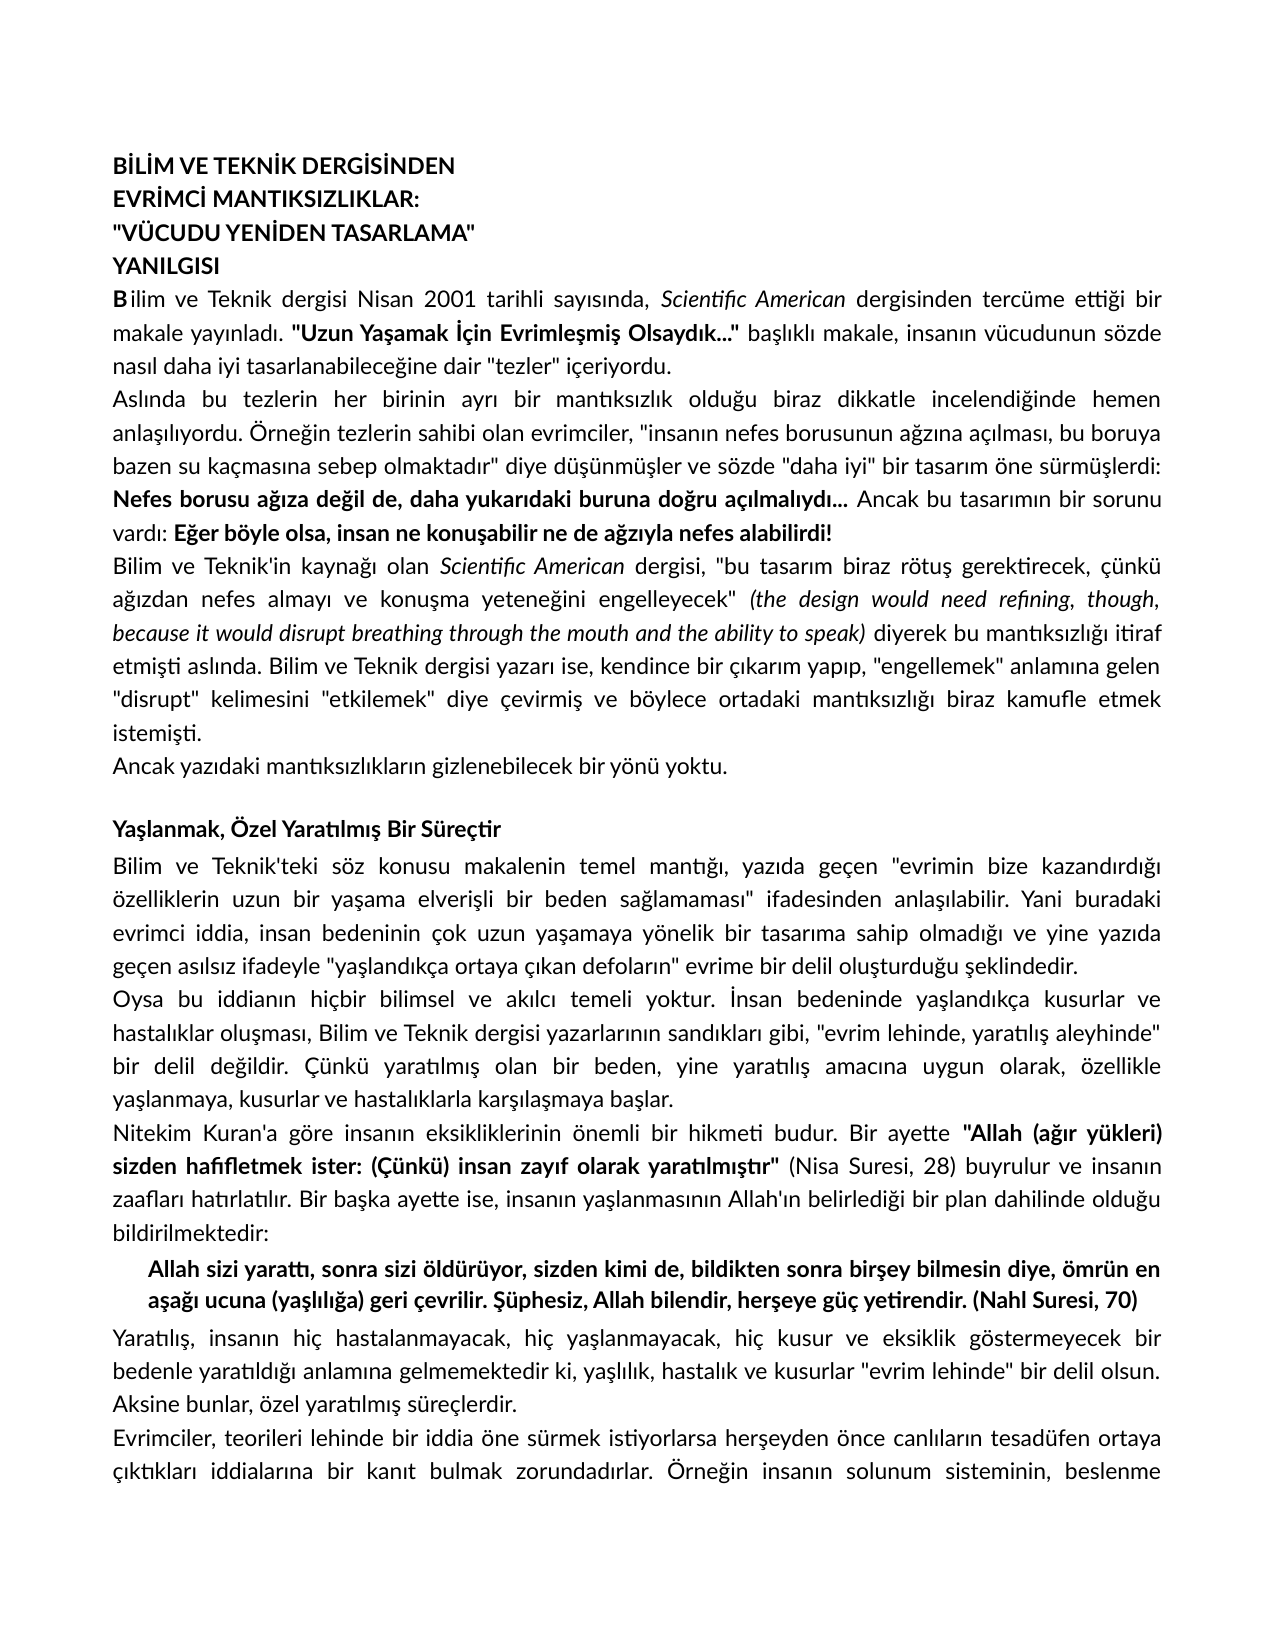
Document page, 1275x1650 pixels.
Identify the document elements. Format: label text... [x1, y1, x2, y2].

text "VÜCUDU YENİDEN TASARLAMA" [112, 214, 1162, 248]
text Bilim ve Teknik dergisi Nisan 2001 tarihli sayısında, Scientific American dergisinden tercüme ettiği bir makale yayınladı. "Uzun Yaşamak İçin Evrimleşmiş Olsaydık..." başlıklı makale, insanın vücudunun sözde nasıl daha iyi tasarlanabileceğine dair "tezler" içeriyordu. [112, 281, 1162, 381]
text Oysa bu iddianın hiçbir bilimsel ve akılcı temeli yoktur. İnsan bedeninde yaşlandıkça kusurlar ve hastalıklar oluşması, Bilim ve Teknik dergisi yazarlarının sandıkları gibi, "evrim lehinde, yaratılış aleyhinde" bir delil değildir. Çünkü yaratılmış olan bir beden, yine yaratılış amacına uygun olarak, özellikle yaşlanmaya, kusurlar ve hastalıklarla karşılaşmaya başlar. [112, 981, 1162, 1114]
text BİLİM VE TEKNİK DERGİSİNDEN [112, 148, 1162, 181]
text Bilim ve Teknik'teki söz konusu makalenin temel mantığı, yazıda geçen "evrimin bize kazandırdığı özelliklerin uzun bir yaşama elverişli bir beden sağlamaması" ifadesinden anlaşılabilir. Yani buradaki evrimci iddia, insan bedeninin çok uzun yaşamaya yönelik bir tasarıma sahip olmadığı ve yine yazıda geçen asılsız ifadeyle "yaşlandıkça ortaya çıkan defoların" evrime bir delil oluşturduğu şeklindedir. [112, 848, 1162, 981]
text Ancak yazıdaki mantıksızlıkların gizlenebilecek bir yönü yoktu. [112, 748, 1162, 781]
text Allah sizi yarattı, sonra sizi öldürüyor, sizden kimi de, bildikten sonra birşey bilmesin diye, ömrün en aşağı ucuna (yaşlılığa) geri çevrilir. Şüphesiz, Allah bilendir, herşeye güç yetirendir. (Nahl Suresi, 70) [148, 1252, 1162, 1315]
text EVRİMCİ MANTIKSIZLIKLAR: [112, 181, 1162, 214]
text YANILGISI [112, 248, 1162, 281]
text Nitekim Kuran'a göre insanın eksikliklerinin önemli bir hikmeti budur. Bir ayette "Allah (ağır yükleri) sizden hafifletmek ister: (Çünkü) insan zayıf olarak yaratılmıştır" (Nisa Suresi, 28) buyrulur ve insanın zaafları hatırlatılır. Bir başka ayette ise, insanın yaşlanmasının Allah'ın belirlediği bir plan dahilinde olduğu bildirilmektedir: [112, 1114, 1162, 1248]
text Yaratılış, insanın hiç hastalanmayacak, hiç yaşlanmayacak, hiç kusur ve eksiklik göstermeyecek bir bedenle yaratıldığı anlamına gelmemektedir ki, yaşlılık, hastalık ve kusurlar "evrim lehinde" bir delil olsun. Aksine bunlar, özel yaratılmış süreçlerdir. [112, 1319, 1162, 1419]
text Yaşlanmak, Özel Yaratılmış Bir Süreçtir [112, 814, 1162, 843]
text Aslında bu tezlerin her birinin ayrı bir mantıksızlık olduğu biraz dikkatle incelendiğinde hemen anlaşılıyordu. Örneğin tezlerin sahibi olan evrimciler, "insanın nefes borusunun ağzına açılması, bu boruya bazen su kaçmasına sebep olmaktadır" diye düşünmüşler ve sözde "daha iyi" bir tasarım öne sürmüşlerdi: Nefes borusu ağıza değil de, daha yukarıdaki buruna doğru açılmalıydı... Ancak bu tasarımın bir sorunu vardı: Eğer böyle olsa, insan ne konuşabilir ne de ağzıyla nefes alabilirdi! [112, 381, 1162, 548]
text Evrimciler, teorileri lehinde bir iddia öne sürmek istiyorlarsa herşeyden önce canlıların tesadüfen ortaya çıktıkları iddialarına bir kanıt bulmak zorundadırlar. Örneğin insanın solunum sisteminin, beslenme [112, 1419, 1162, 1486]
text Bilim ve Teknik'in kaynağı olan Scientific American dergisi, "bu tasarım biraz rötuş gerektirecek, çünkü ağızdan nefes almayı ve konuşma yeteneğini engelleyecek" (the design would need refining, though, because it would disrupt breathing through the mouth and the ability to speak) diyerek bu mantıksızlığı itiraf etmişti aslında. Bilim ve Teknik dergisi yazarı ise, kendince bir çıkarım yapıp, "engellemek" anlamına gelen "disrupt" kelimesini "etkilemek" diye çevirmiş ve böylece ortadaki mantıksızlığı biraz kamufle etmek istemişti. [112, 548, 1162, 748]
